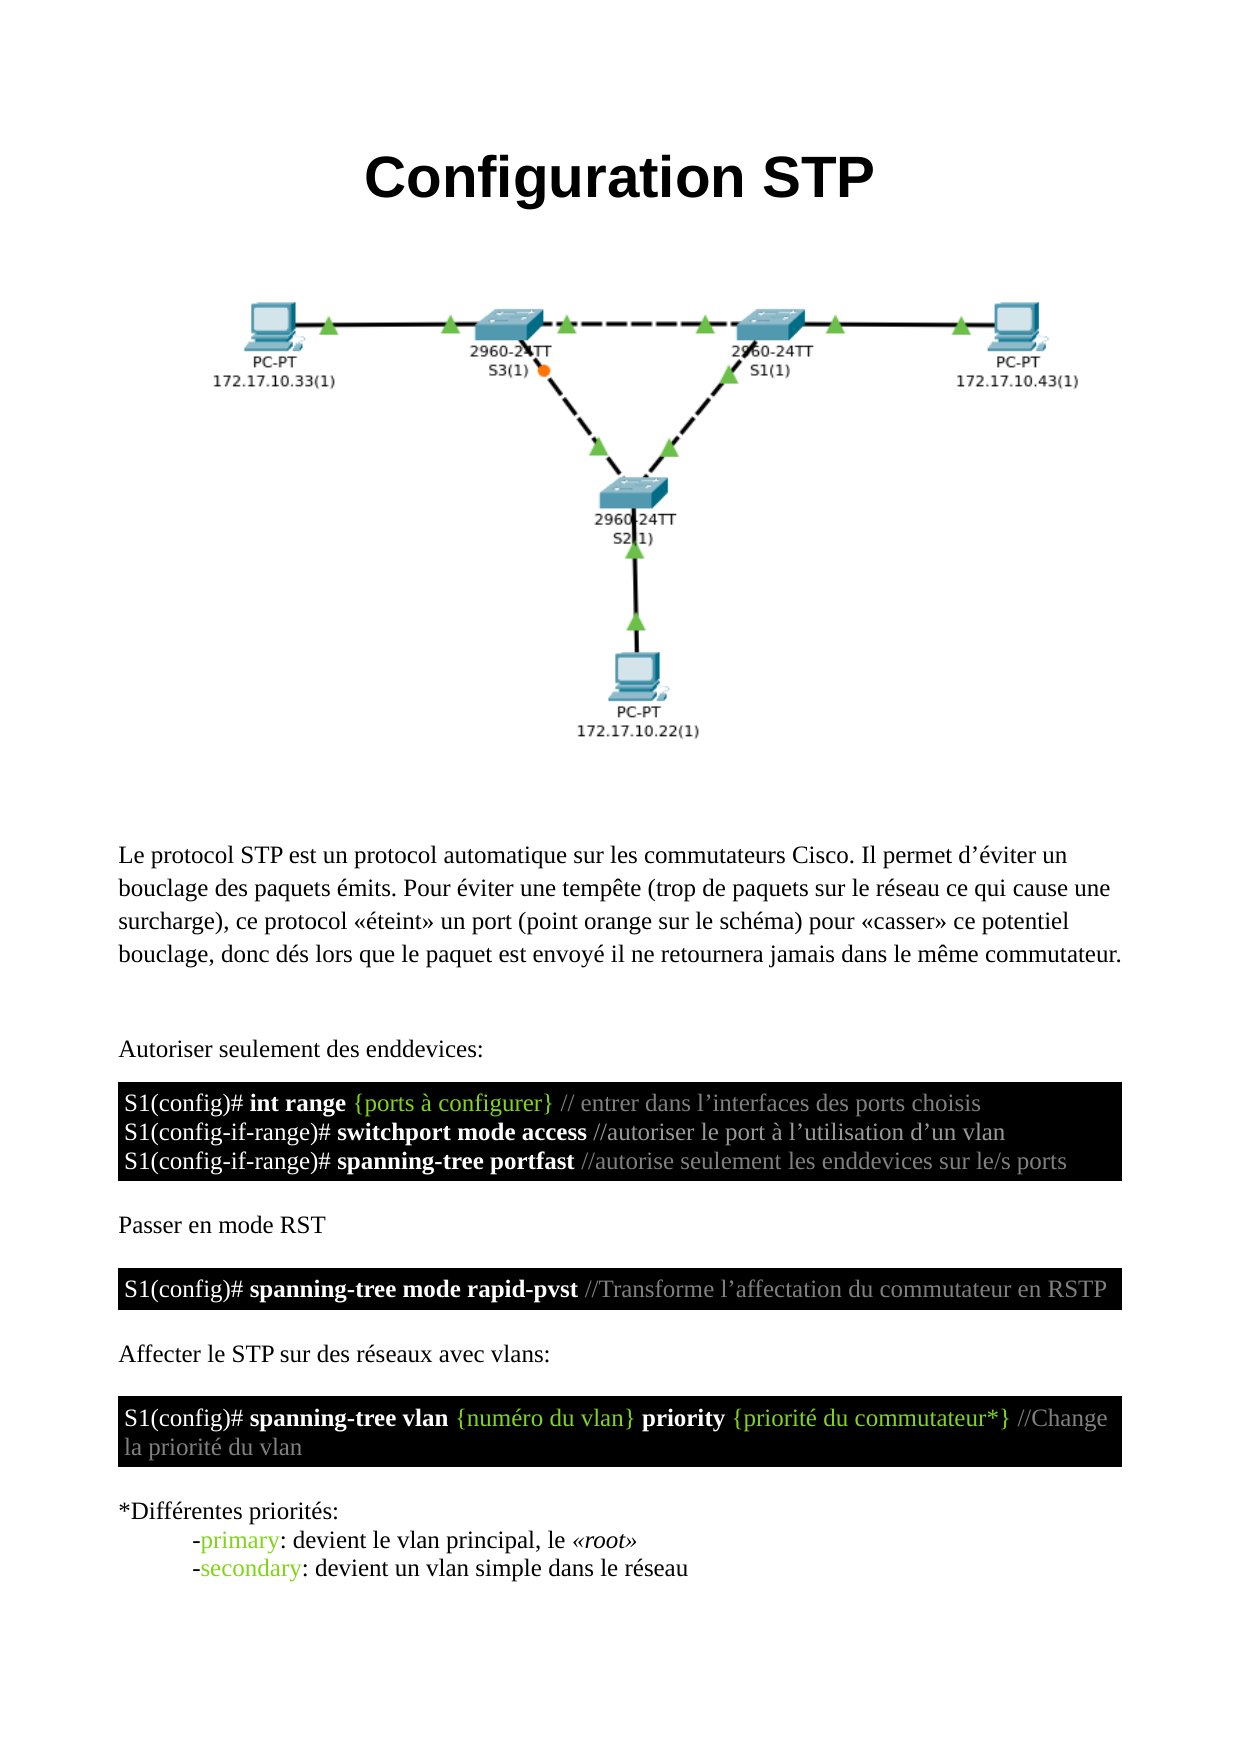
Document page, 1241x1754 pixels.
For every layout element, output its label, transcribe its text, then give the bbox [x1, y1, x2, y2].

table_header S1(config)# spanning-tree mode rapid-pvst //Transforme l’affectation du commutateur en RSTP [119, 1269, 1121, 1309]
title Configuration STP [118, 143, 1122, 210]
picture [113, 217, 1118, 788]
text Passer en mode RST [118, 1210, 1122, 1239]
table_header S1(config)# int range {ports à configurer} // entrer dans l’interfaces des ports choisis S1(config-if-range)# switchport mode access //autoriser le port à l’utilisation d’un vlan S1(config-if-range)# spanning-tree portfast //autorise seulement les enddevices sur le/s ports [119, 1083, 1121, 1180]
text Affecter le STP sur des réseaux avec vlans: [118, 1339, 1122, 1367]
text *Différentes priorités: [118, 1496, 1122, 1525]
text -secondary: devient un vlan simple dans le réseau [118, 1553, 1122, 1582]
text Le protocol STP est un protocol automatique sur les commutateurs Cisco. Il permet d’éviter un bouclage des paquets émits. Pour éviter une tempête (trop de paquets sur le réseau ce qui cause une surcharge), ce protocol «éteint» un port (point orange sur le schéma) pour «casser» ce potentiel bouclage, donc dés lors que le paquet est envoyé il ne retournera jamais dans le même commutateur. [118, 840, 1122, 967]
text Autoriser seulement des enddevices: [118, 1034, 1122, 1063]
text -primary: devient le vlan principal, le «root» [118, 1525, 1122, 1553]
table_header S1(config)# spanning-tree vlan {numéro du vlan} priority {priorité du commutateur*} //Change la priorité du vlan [119, 1397, 1121, 1466]
